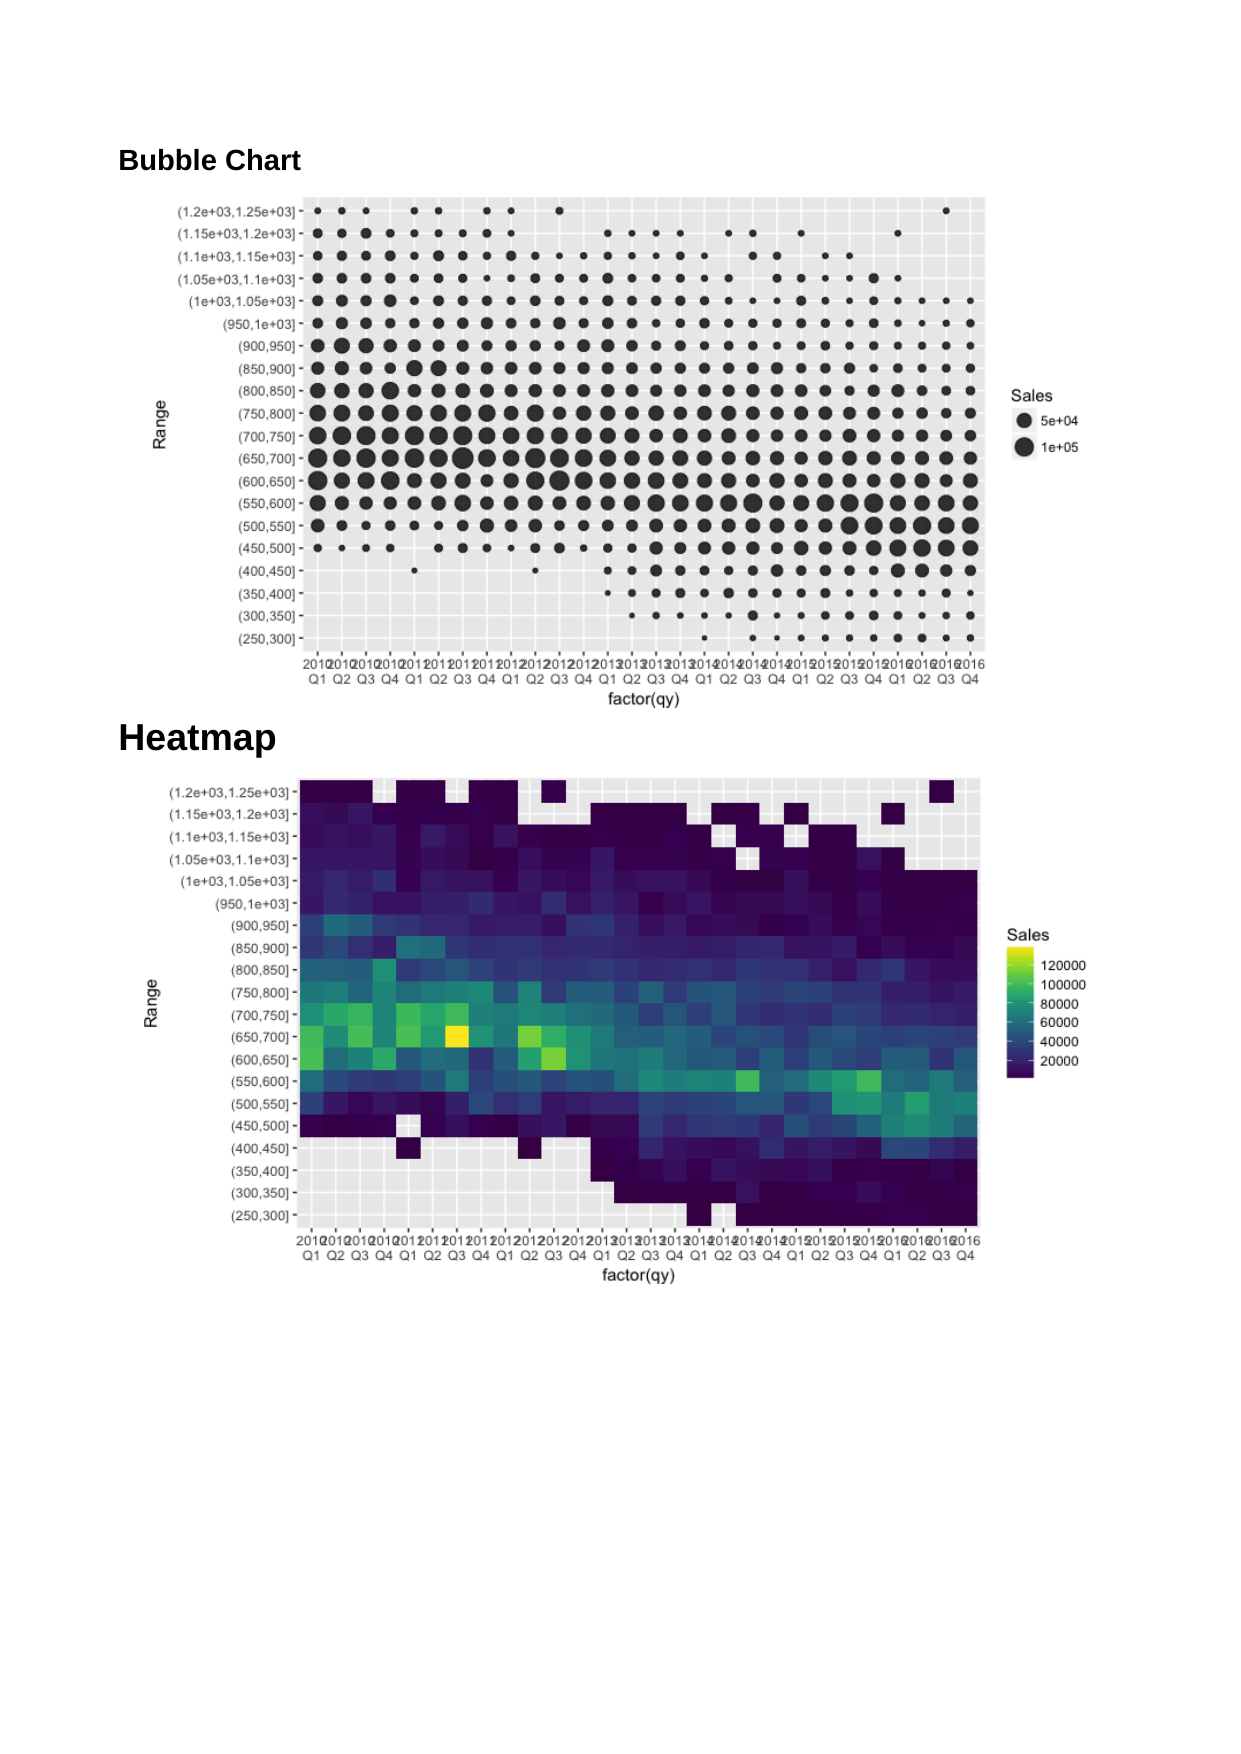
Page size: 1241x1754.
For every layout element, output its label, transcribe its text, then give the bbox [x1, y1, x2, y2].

subtitle Bubble Chart [118, 143, 1122, 177]
subtitle Heatmap [118, 214, 1122, 758]
picture [136, 770, 1104, 1292]
picture [145, 189, 1096, 716]
